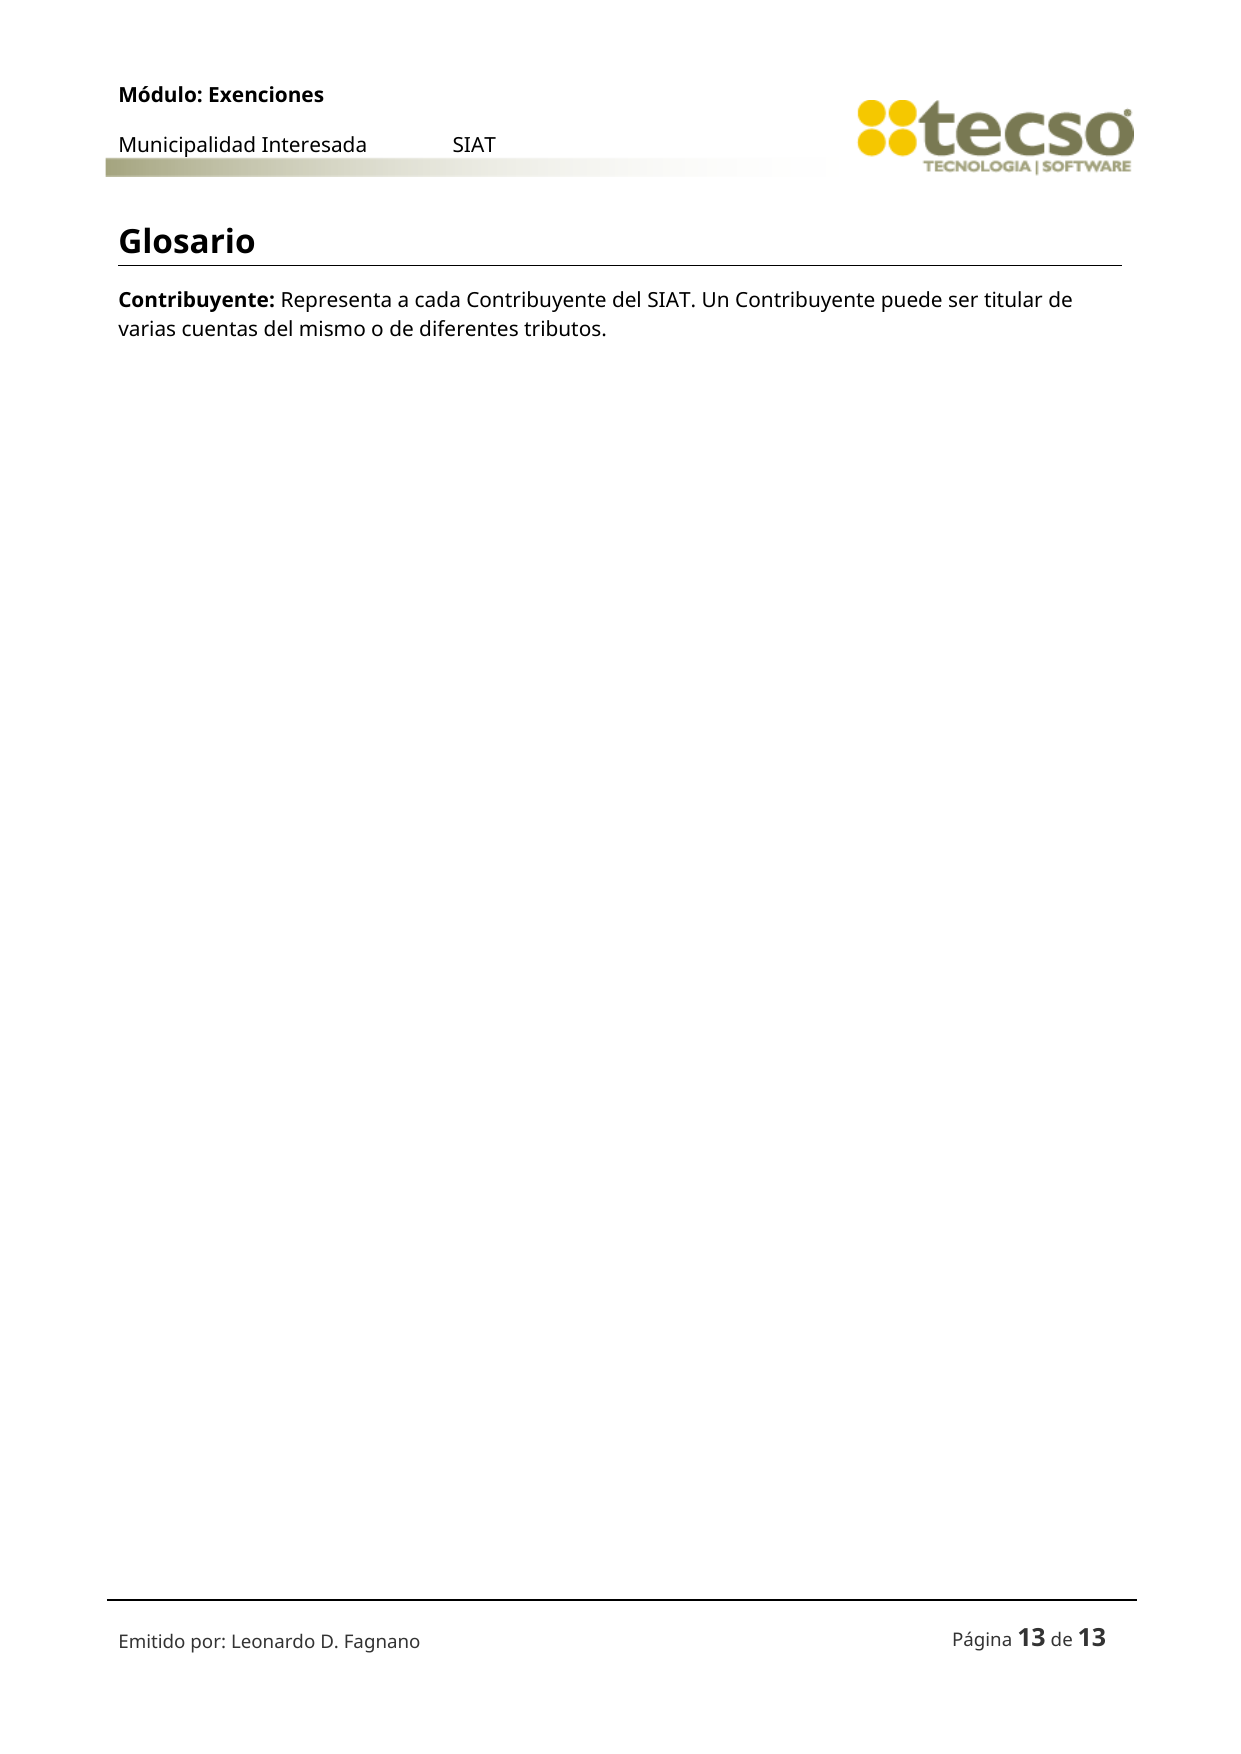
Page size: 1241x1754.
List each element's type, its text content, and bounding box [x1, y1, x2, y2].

subtitle Glosario [118, 218, 1122, 265]
picture [105, 100, 1134, 177]
text Contribuyente: Representa a cada Contribuyente del SIAT. Un Contribuyente puede ser titular de varias cuentas del mismo o de diferentes tributos. [118, 285, 1122, 342]
